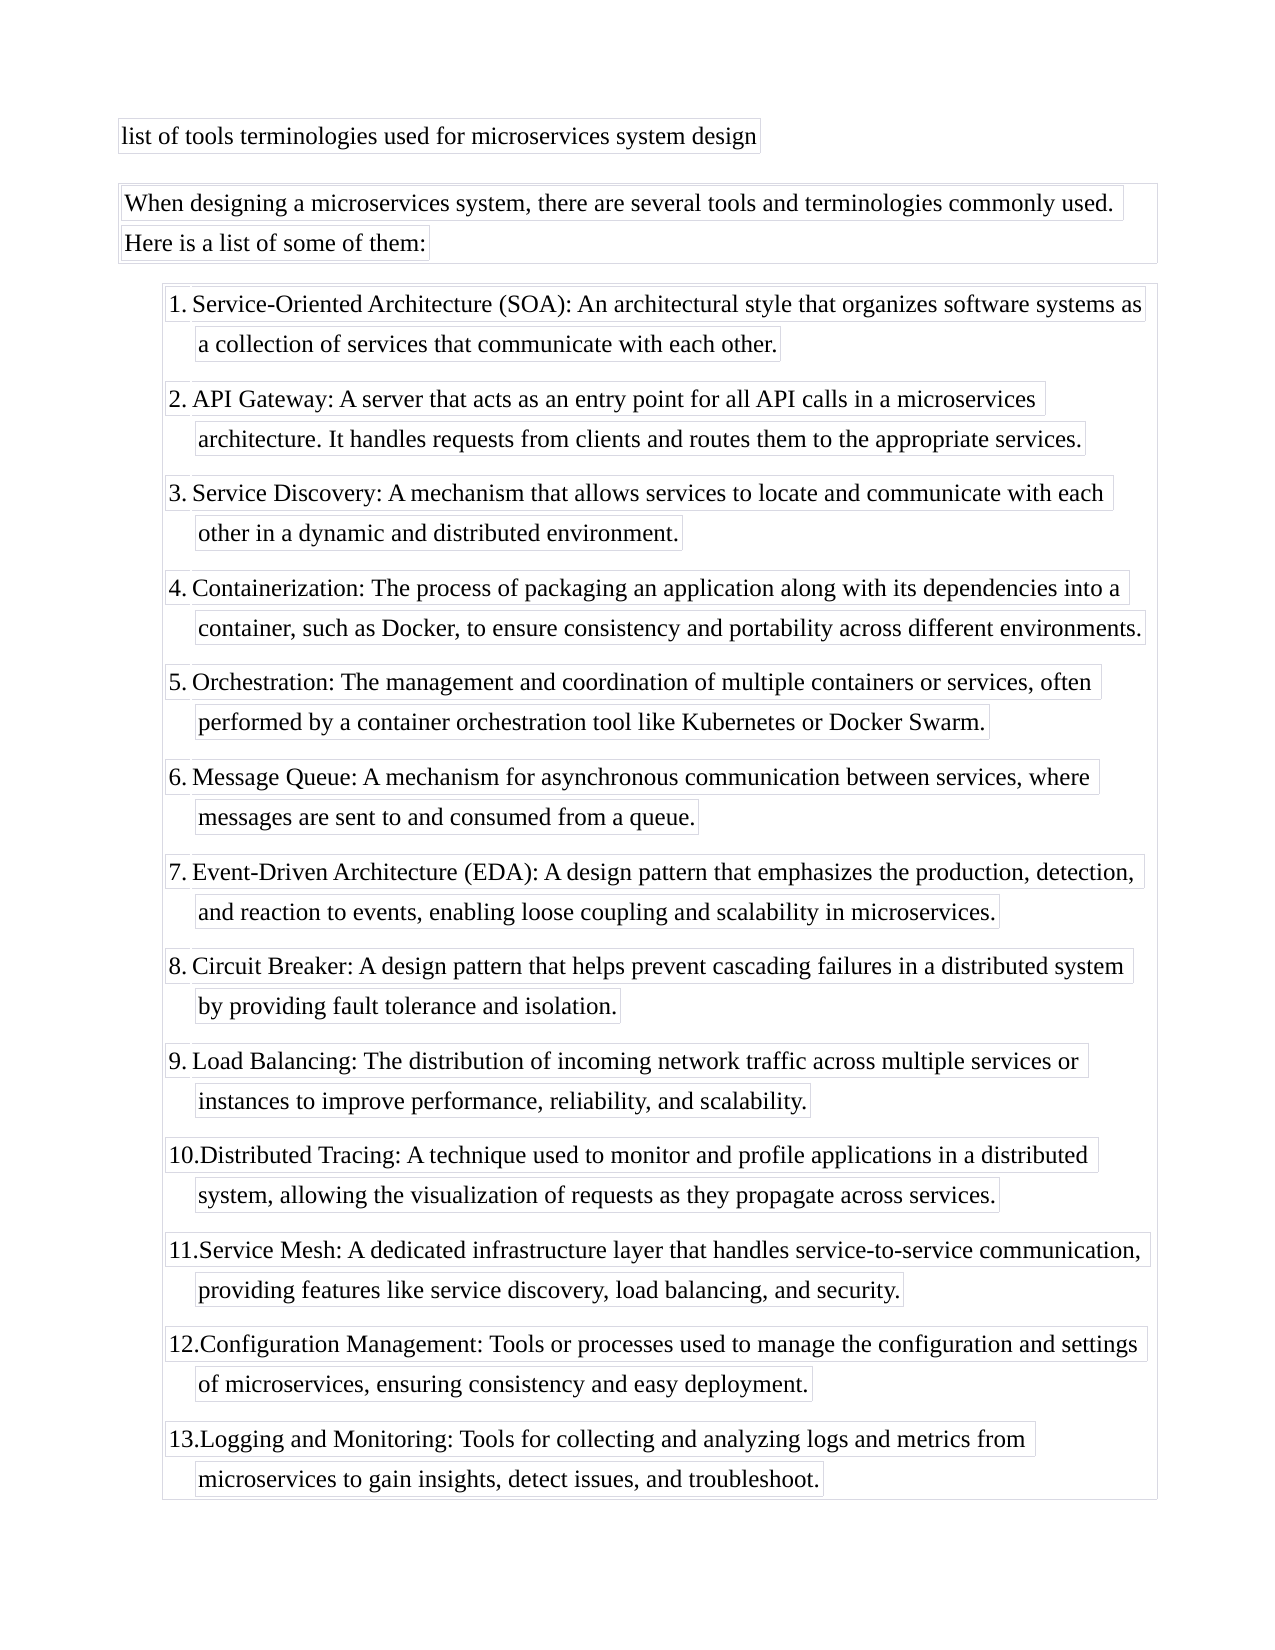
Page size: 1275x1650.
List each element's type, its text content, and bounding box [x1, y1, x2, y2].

list Logging and Monitoring: Tools for collecting and analyzing logs and metrics from microservices to gain insights, detect issues, and troubleshoot. [163, 1418, 1157, 1499]
text [761, 118, 1157, 153]
list Service Discovery: A mechanism that allows services to locate and communicate with each other in a dynamic and distributed environment. [163, 472, 1157, 550]
list Containerization: The process of packaging an application along with its dependencies into a container, such as Docker, to ensure consistency and portability across different environments. [163, 567, 1157, 644]
list Load Balancing: The distribution of incoming network traffic across multiple services or instances to improve performance, reliability, and scalability. [163, 1040, 1157, 1117]
list Configuration Management: Tools or processes used to manage the configuration and settings of microservices, ensuring consistency and easy deployment. [163, 1323, 1157, 1401]
text When designing a microservices system, there are several tools and terminologies commonly used. Here is a list of some of them: [119, 184, 1157, 263]
list API Gateway: A server that acts as an entry point for all API calls in a microservices architecture. It handles requests from clients and routes them to the appropriate services. [163, 378, 1157, 455]
list Message Queue: A mechanism for asynchronous communication between services, where messages are sent to and consumed from a queue. [163, 756, 1157, 834]
list Service Mesh: A dedicated infrastructure layer that handles service-to-service communication, providing features like service discovery, load balancing, and security. [163, 1229, 1157, 1307]
list Circuit Breaker: A design pattern that helps prevent cascading failures in a distributed system by providing fault tolerance and isolation. [163, 945, 1157, 1023]
list Event-Driven Architecture (EDA): A design pattern that emphasizes the production, detection, and reaction to events, enabling loose coupling and scalability in microservices. [163, 851, 1157, 928]
text list of tools terminologies used for microservices system design [119, 119, 760, 153]
list Distributed Tracing: A technique used to monitor and profile applications in a distributed system, allowing the visualization of requests as they propagate across services. [163, 1134, 1157, 1212]
list Orchestration: The management and coordination of multiple containers or services, often performed by a container orchestration tool like Kubernetes or Docker Swarm. [163, 661, 1157, 739]
list Service-Oriented Architecture (SOA): An architectural style that organizes software systems as a collection of services that communicate with each other. [163, 284, 1157, 361]
